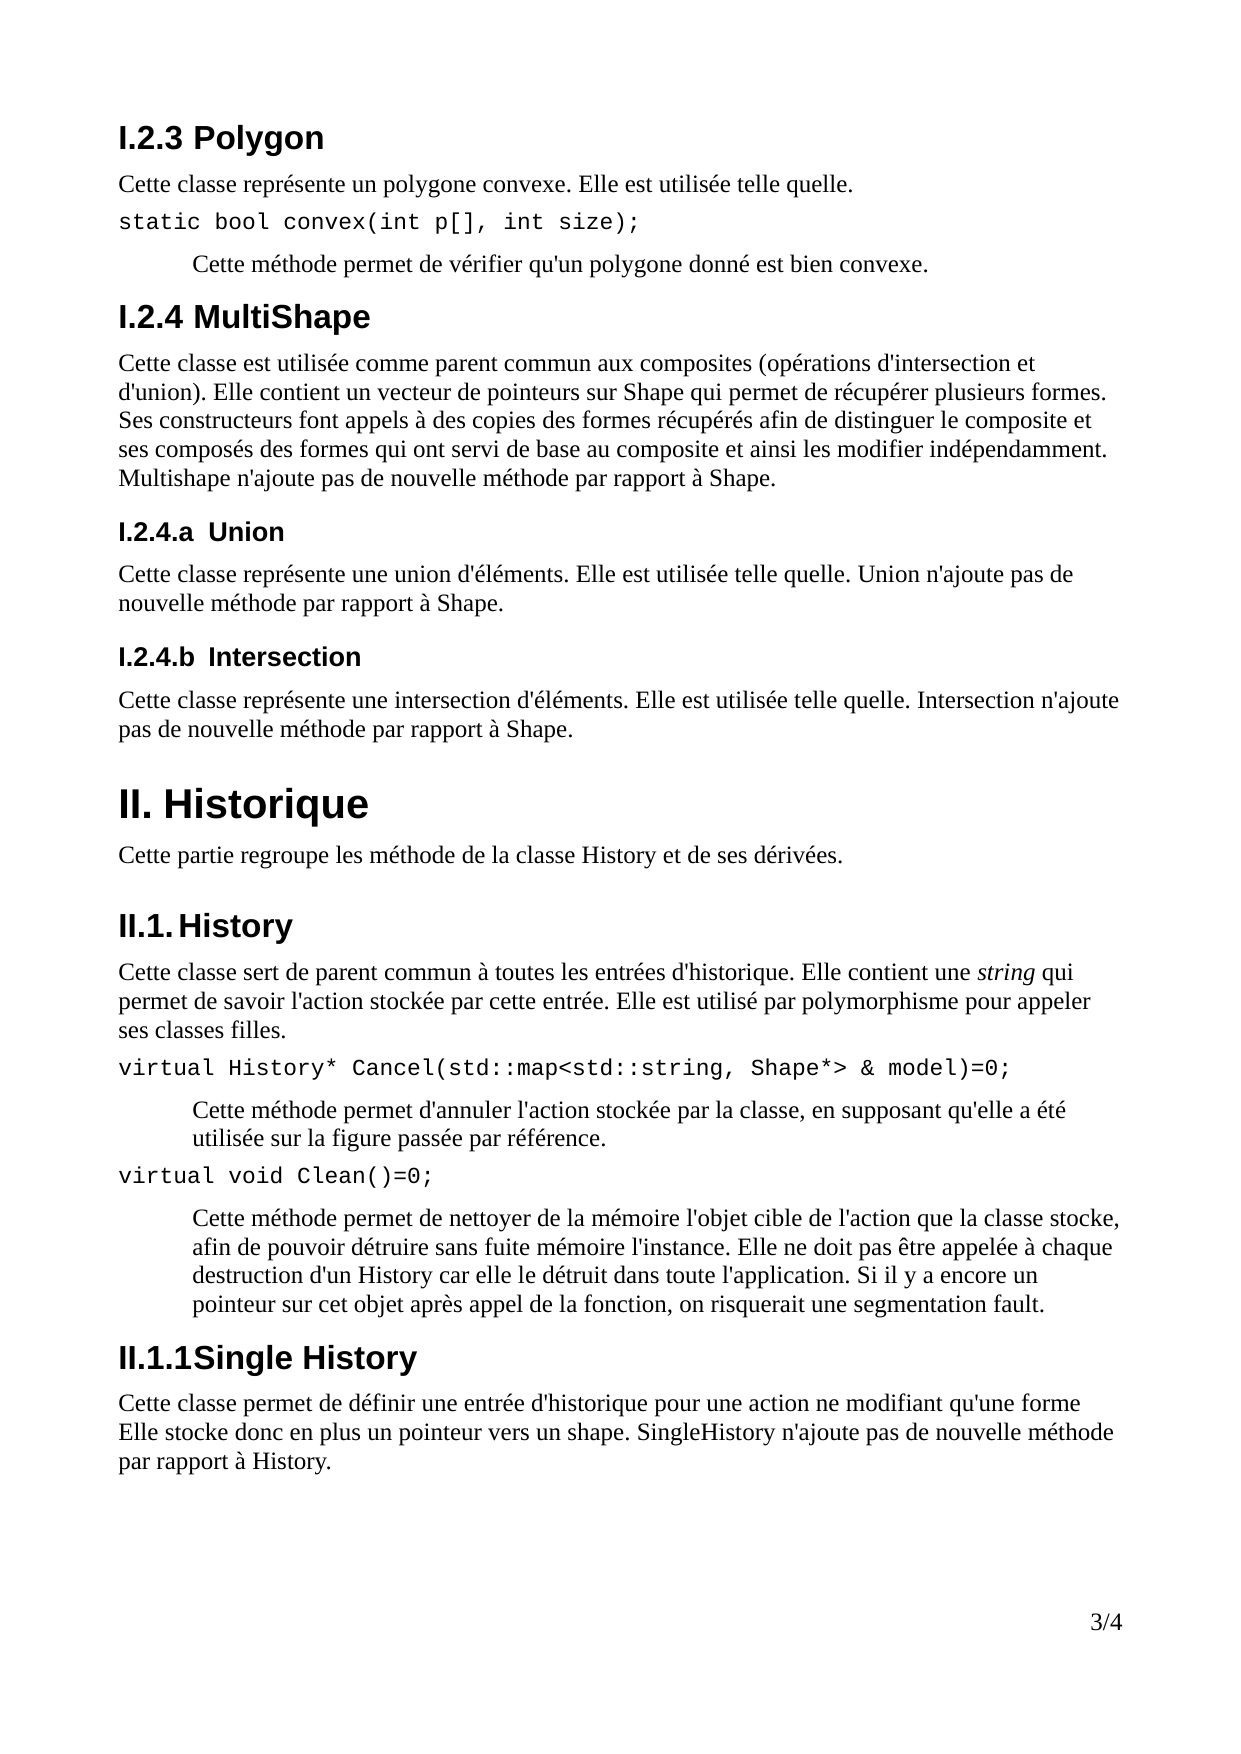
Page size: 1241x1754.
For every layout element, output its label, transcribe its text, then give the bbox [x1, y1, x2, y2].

text virtual History* Cancel(std::map<std::string, Shape*> & model)=0; [118, 1056, 1122, 1082]
text Cette méthode permet d'annuler l'action stockée par la classe, en supposant qu'elle a été utilisée sur la figure passée par référence. [118, 1095, 1122, 1152]
subtitle Union [118, 516, 1122, 547]
subtitle MultiShape [118, 297, 1122, 335]
text static bool convex(int p[], int size); [118, 210, 1122, 236]
subtitle Historique [118, 780, 1122, 828]
text Cette partie regroupe les méthode de la classe History et de ses dérivées. [118, 840, 1122, 869]
subtitle Single History [118, 1338, 1122, 1376]
text Cette classe sert de parent commun à toutes les entrées d'historique. Elle contient une string qui permet de savoir l'action stockée par cette entrée. Elle est utilisé par polymorphisme pour appeler ses classes filles. [118, 957, 1122, 1044]
subtitle Polygon [118, 118, 1122, 157]
subtitle Intersection [118, 641, 1122, 672]
text Cette classe représente une union d'éléments. Elle est utilisée telle quelle. Union n'ajoute pas de nouvelle méthode par rapport à Shape. [118, 559, 1122, 617]
subtitle History [118, 907, 1122, 945]
text Cette classe représente un polygone convexe. Elle est utilisée telle quelle. [118, 169, 1122, 198]
text Cette classe permet de définir une entrée d'historique pour une action ne modifiant qu'une forme Elle stocke donc en plus un pointeur vers un shape. SingleHistory n'ajoute pas de nouvelle méthode par rapport à History. [118, 1388, 1122, 1475]
text Cette classe est utilisée comme parent commun aux composites (opérations d'intersection et d'union). Elle contient un vecteur de pointeurs sur Shape qui permet de récupérer plusieurs formes. Ses constructeurs font appels à des copies des formes récupérés afin de distinguer le composite et ses composés des formes qui ont servi de base au composite et ainsi les modifier indépendamment. Multishape n'ajoute pas de nouvelle méthode par rapport à Shape. [118, 348, 1122, 492]
text Cette méthode permet de vérifier qu'un polygone donné est bien convexe. [118, 249, 1122, 277]
text virtual void Clean()=0; [118, 1165, 1122, 1191]
text Cette méthode permet de nettoyer de la mémoire l'objet cible de l'action que la classe stocke, afin de pouvoir détruire sans fuite mémoire l'instance. Elle ne doit pas être appelée à chaque destruction d'un History car elle le détruit dans toute l'application. Si il y a encore un pointeur sur cet objet après appel de la fonction, on risquerait une segmentation fault. [118, 1203, 1122, 1318]
text Cette classe représente une intersection d'éléments. Elle est utilisée telle quelle. Intersection n'ajoute pas de nouvelle méthode par rapport à Shape. [118, 685, 1122, 742]
